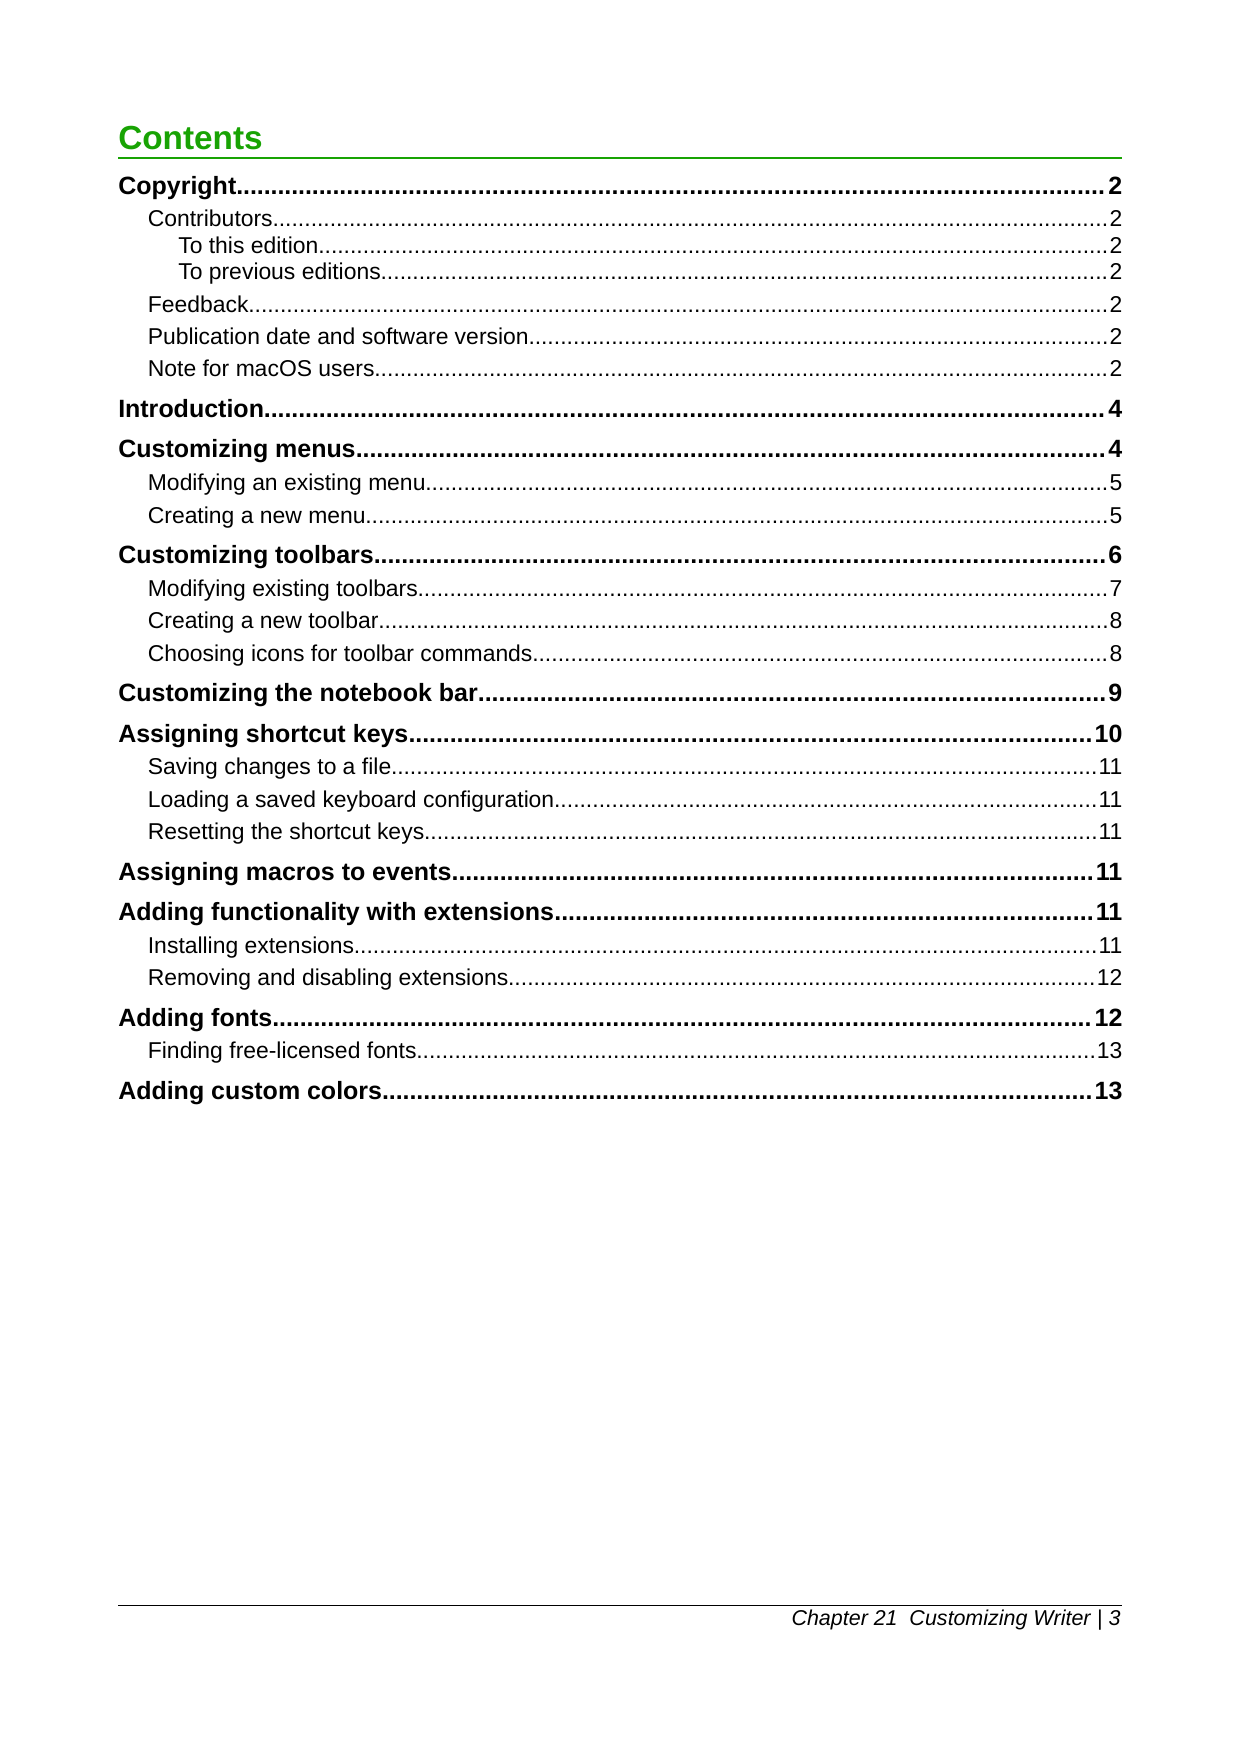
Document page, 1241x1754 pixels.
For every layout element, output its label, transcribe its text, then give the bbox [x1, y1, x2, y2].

text Adding fonts 12 [118, 1003, 1122, 1031]
text Removing and disabling extensions 12 [148, 964, 1122, 991]
text Adding functionality with extensions 11 [118, 897, 1122, 926]
subtitle Contents [118, 118, 1122, 157]
text Saving changes to a file 11 [148, 753, 1122, 780]
text Finding free-licensed fonts 13 [148, 1037, 1122, 1064]
text Installing extensions 11 [148, 932, 1122, 958]
text Creating a new toolbar 8 [148, 607, 1122, 633]
text Contributors 2 [148, 205, 1122, 232]
text Assigning macros to events 11 [118, 856, 1122, 885]
text Customizing toolbars 6 [118, 540, 1122, 569]
text Publication date and software version 2 [148, 323, 1122, 349]
text Note for macOS users 2 [148, 355, 1122, 382]
text Adding custom colors 13 [118, 1076, 1122, 1104]
text To this edition 2 [178, 232, 1122, 258]
text Resetting the shortcut keys 11 [148, 818, 1122, 844]
text Introduction 4 [118, 394, 1122, 422]
text Modifying existing toolbars 7 [148, 575, 1122, 601]
text Customizing menus 4 [118, 434, 1122, 463]
text Modifying an existing menu 5 [148, 469, 1122, 496]
text Customizing the notebook bar 9 [118, 678, 1122, 707]
text Creating a new menu 5 [148, 502, 1122, 528]
text Assigning shortcut keys 10 [118, 718, 1122, 747]
text To previous editions 2 [178, 258, 1122, 284]
text Feedback 2 [148, 291, 1122, 317]
text Choosing icons for toolbar commands 8 [148, 639, 1122, 666]
text Copyright 2 [118, 171, 1122, 199]
text Loading a saved keyboard configuration 11 [148, 786, 1122, 812]
